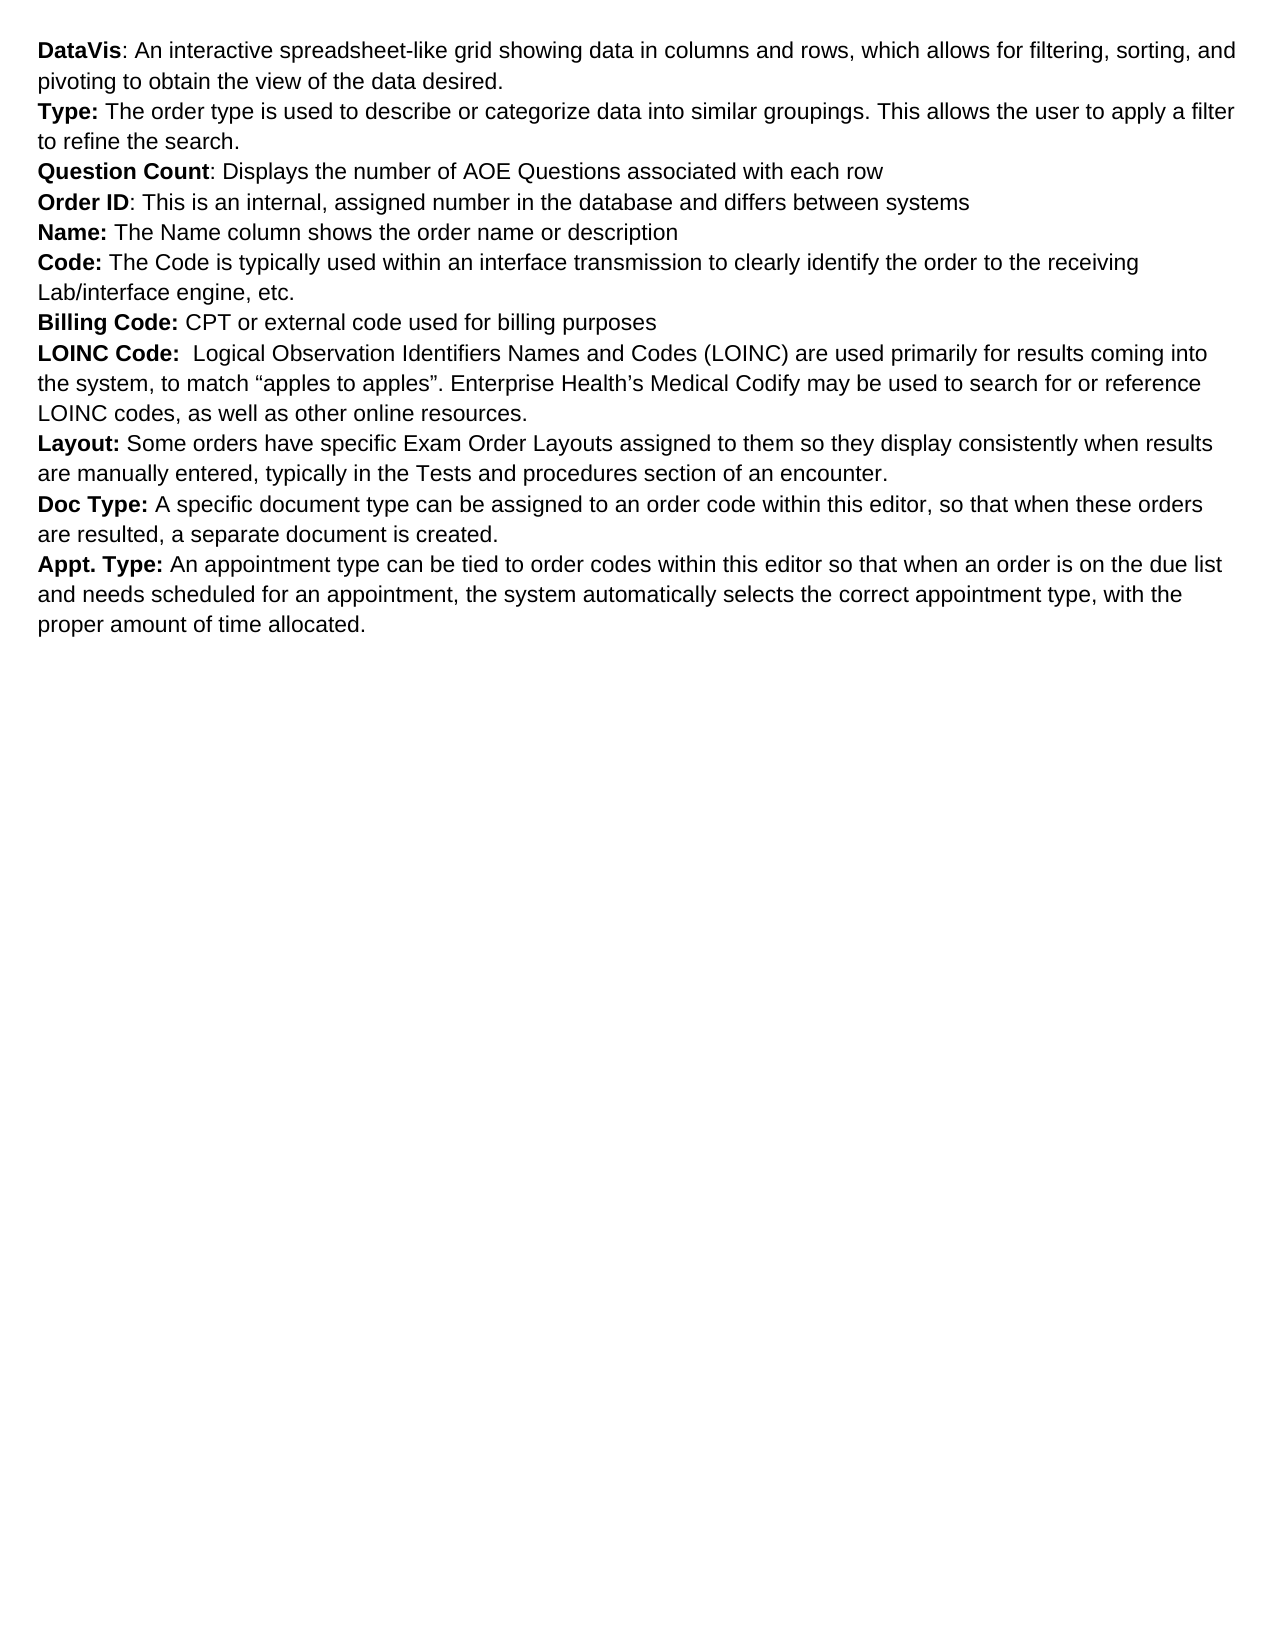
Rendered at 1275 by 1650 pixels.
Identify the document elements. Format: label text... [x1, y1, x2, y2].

text DataVis: An interactive spreadsheet-like grid showing data in columns and rows, which allows for filtering, sorting, and pivoting to obtain the view of the data desired. Type: The order type is used to describe or categorize data into similar groupings. This allows the user to apply a filter to refine the search. Question Count: Displays the number of AOE Questions associated with each row Order ID: This is an internal, assigned number in the database and differs between systems Name: The Name column shows the order name or description Code: The Code is typically used within an interface transmission to clearly identify the order to the receiving Lab/interface engine, etc. Billing Code: CPT or external code used for billing purposes LOINC Code: Logical Observation Identifiers Names and Codes (LOINC) are used primarily for results coming into the system, to match “apples to apples”. Enterprise Health’s Medical Codify may be used to search for or reference LOINC codes, as well as other online resources. Layout: Some orders have specific Exam Order Layouts assigned to them so they display consistently when results are manually entered, typically in the Tests and procedures section of an encounter. Doc Type: A specific document type can be assigned to an order code within this editor, so that when these orders are resulted, a separate document is created. Appt. Type: An appointment type can be tied to order codes within this editor so that when an order is on the due list and needs scheduled for an appointment, the system automatically selects the correct appointment type, with the proper amount of time allocated. [37, 37, 1237, 638]
